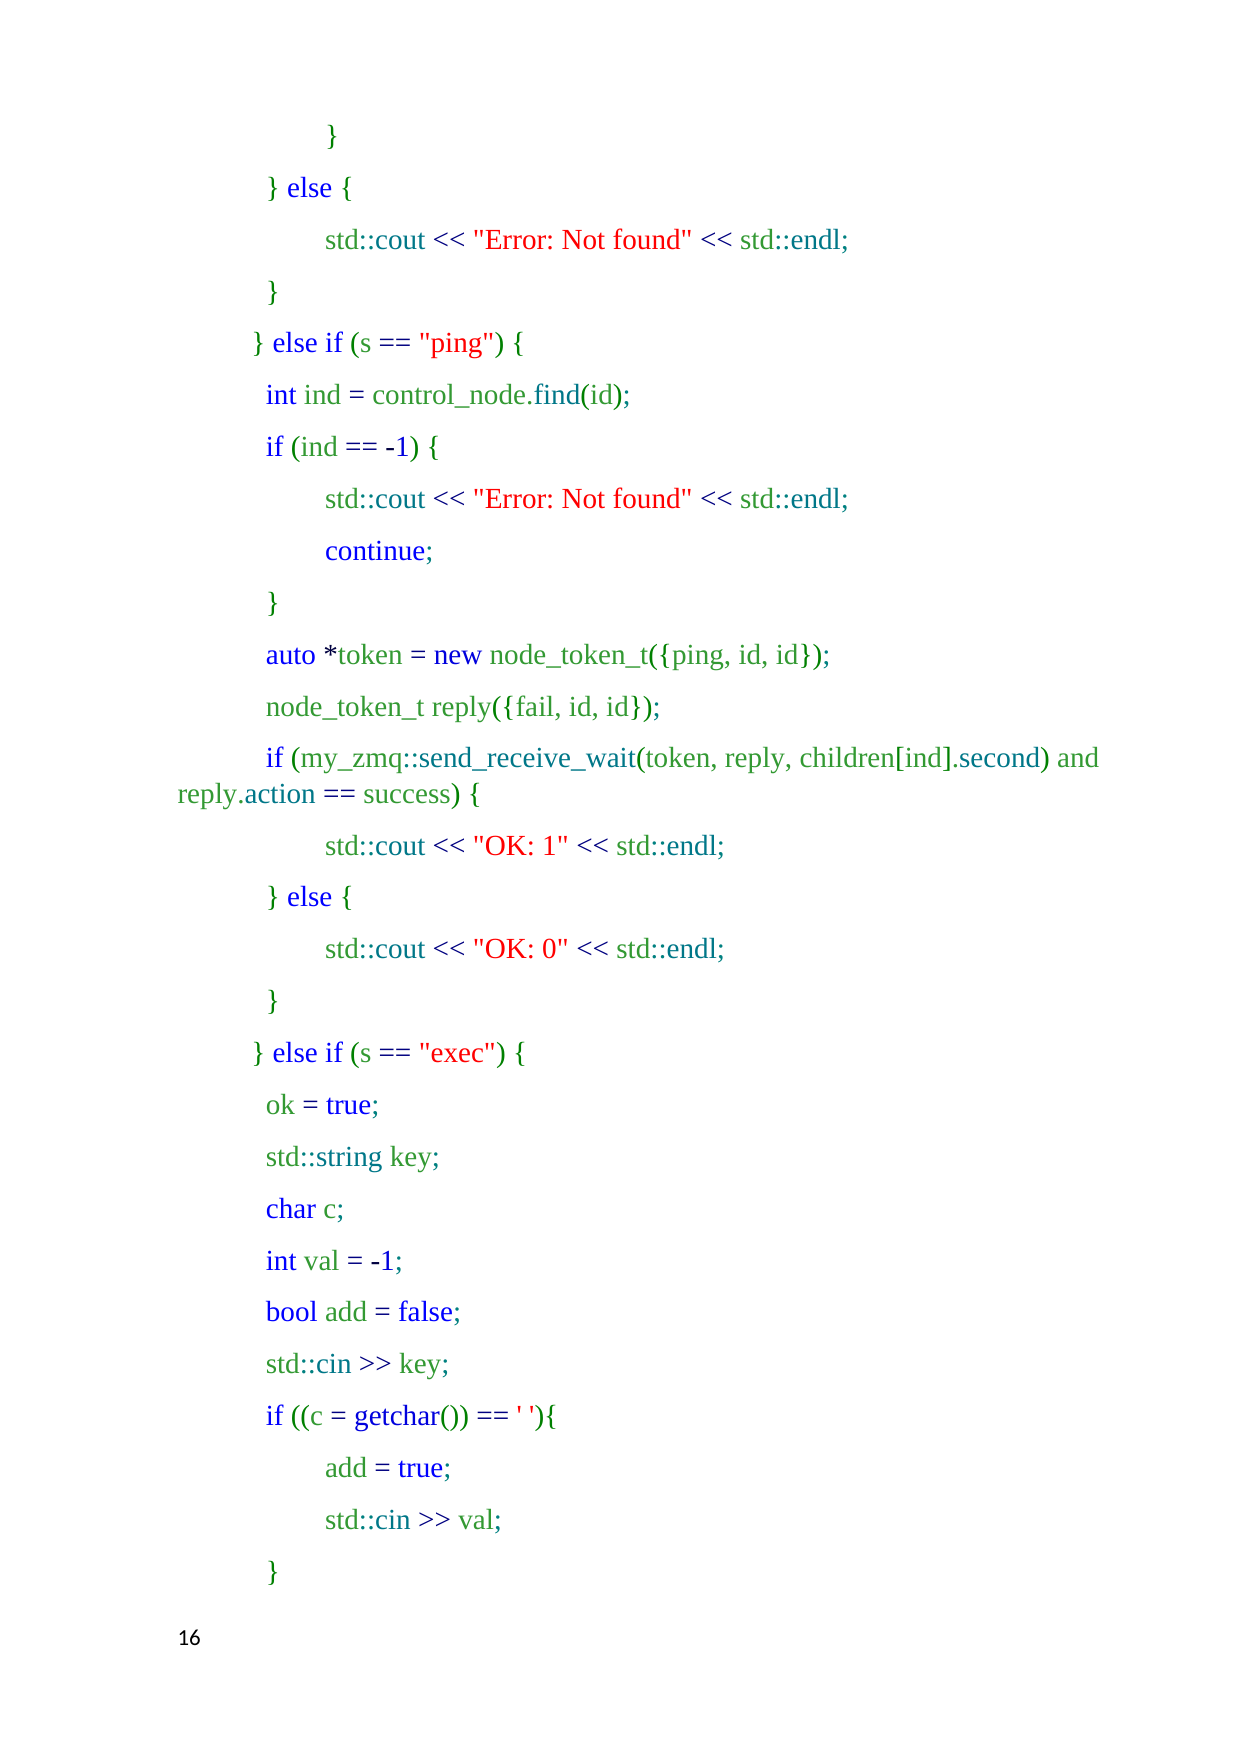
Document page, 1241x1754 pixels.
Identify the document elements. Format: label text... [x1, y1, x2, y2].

text std::cout << "Error: Not found" << std::endl; [177, 222, 1152, 255]
text std::cin >> key; [177, 1346, 1152, 1380]
text std::cout << "OK: 0" << std::endl; [177, 931, 1152, 965]
text std::cout << "Error: Not found" << std::endl; [177, 481, 1152, 515]
text std::cin >> val; [177, 1502, 1152, 1536]
text std::cout << "OK: 1" << std::endl; [177, 828, 1152, 861]
text } [177, 274, 1152, 307]
text ok = true; [177, 1087, 1152, 1121]
text node_token_t reply({fail, id, id}); [177, 689, 1152, 722]
text if (ind == -1) { [177, 429, 1152, 463]
text bool add = false; [177, 1294, 1152, 1328]
text int ind = control_node.find(id); [177, 377, 1152, 411]
text } else if (s == "exec") { [177, 1035, 1152, 1069]
text } [177, 118, 1152, 152]
text } [177, 585, 1152, 618]
text } [177, 1554, 1152, 1587]
text std::string key; [177, 1139, 1152, 1172]
text add = true; [177, 1450, 1152, 1484]
text auto *token = new node_token_t({ping, id, id}); [177, 637, 1152, 670]
text continue; [177, 533, 1152, 567]
text } else if (s == "ping") { [177, 326, 1152, 359]
text if (my_zmq::send_receive_wait(token, reply, children[ind].second) and reply.action == success) { [177, 741, 1152, 809]
text } [177, 983, 1152, 1017]
text char c; [177, 1191, 1152, 1224]
text } else { [177, 879, 1152, 913]
text } else { [177, 170, 1152, 203]
text if ((c = getchar()) == ' '){ [177, 1398, 1152, 1432]
text int val = -1; [177, 1243, 1152, 1276]
